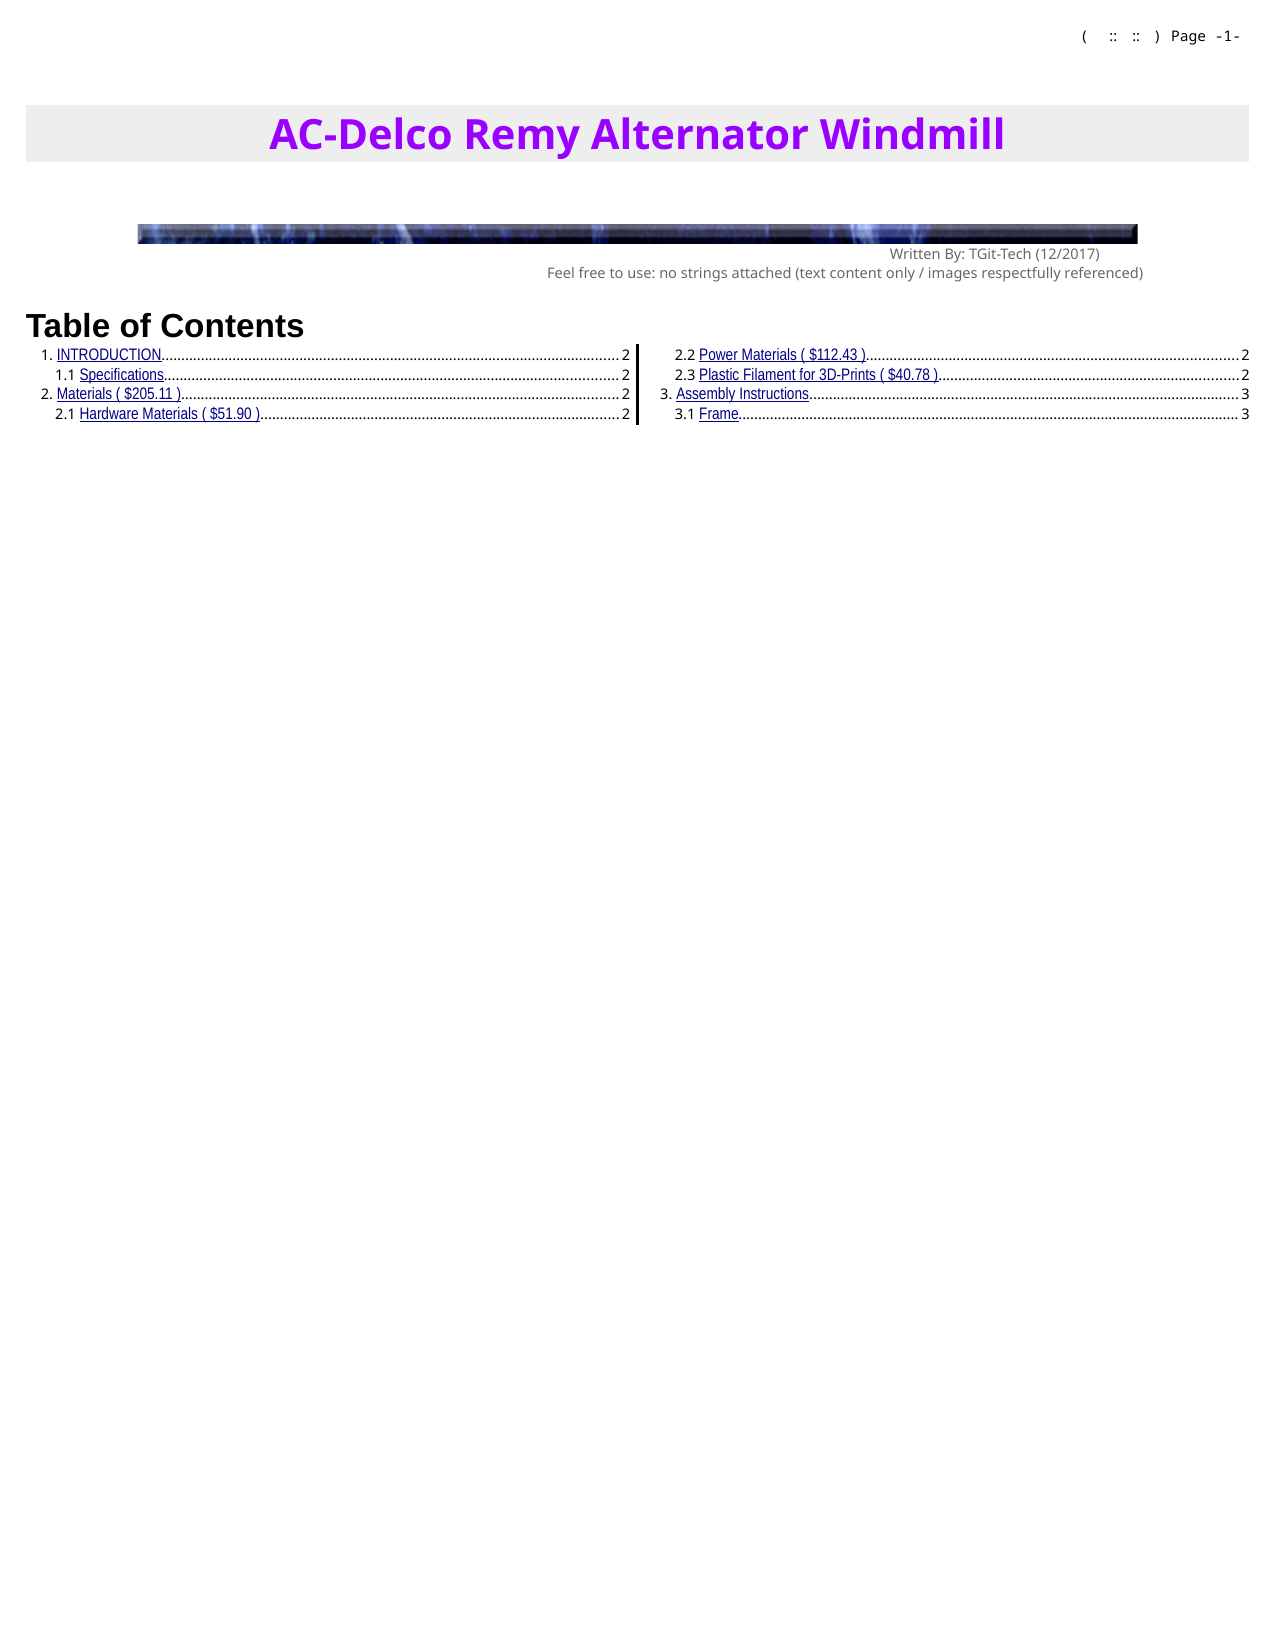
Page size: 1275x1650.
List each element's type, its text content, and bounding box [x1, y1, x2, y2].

subtitle Table of Contents [26, 306, 1249, 344]
picture [137, 224, 1138, 244]
text Feel free to use: no strings attached (text content only / images respectfully referenced) [26, 263, 1249, 283]
text Written By: TGit-Tech (12/2017) [26, 225, 1249, 263]
text 1. INTRODUCTION 2 [41, 344, 630, 364]
title AC-Delco Remy Alternator Windmill [26, 105, 1249, 162]
text 2.3 Plastic Filament for 3D-Prints ( $40.78 ) 2 [674, 364, 1249, 384]
text 3. Assembly Instructions 3 [660, 384, 1249, 404]
text 1.1 Specifications 2 [55, 364, 630, 384]
text 2. Materials ( $205.11 ) 2 [41, 384, 630, 404]
text 2.1 Hardware Materials ( $51.90 ) 2 [55, 404, 630, 424]
text 2.2 Power Materials ( $112.43 ) 2 [674, 344, 1249, 364]
text 3.1 Frame 3 [674, 404, 1249, 424]
